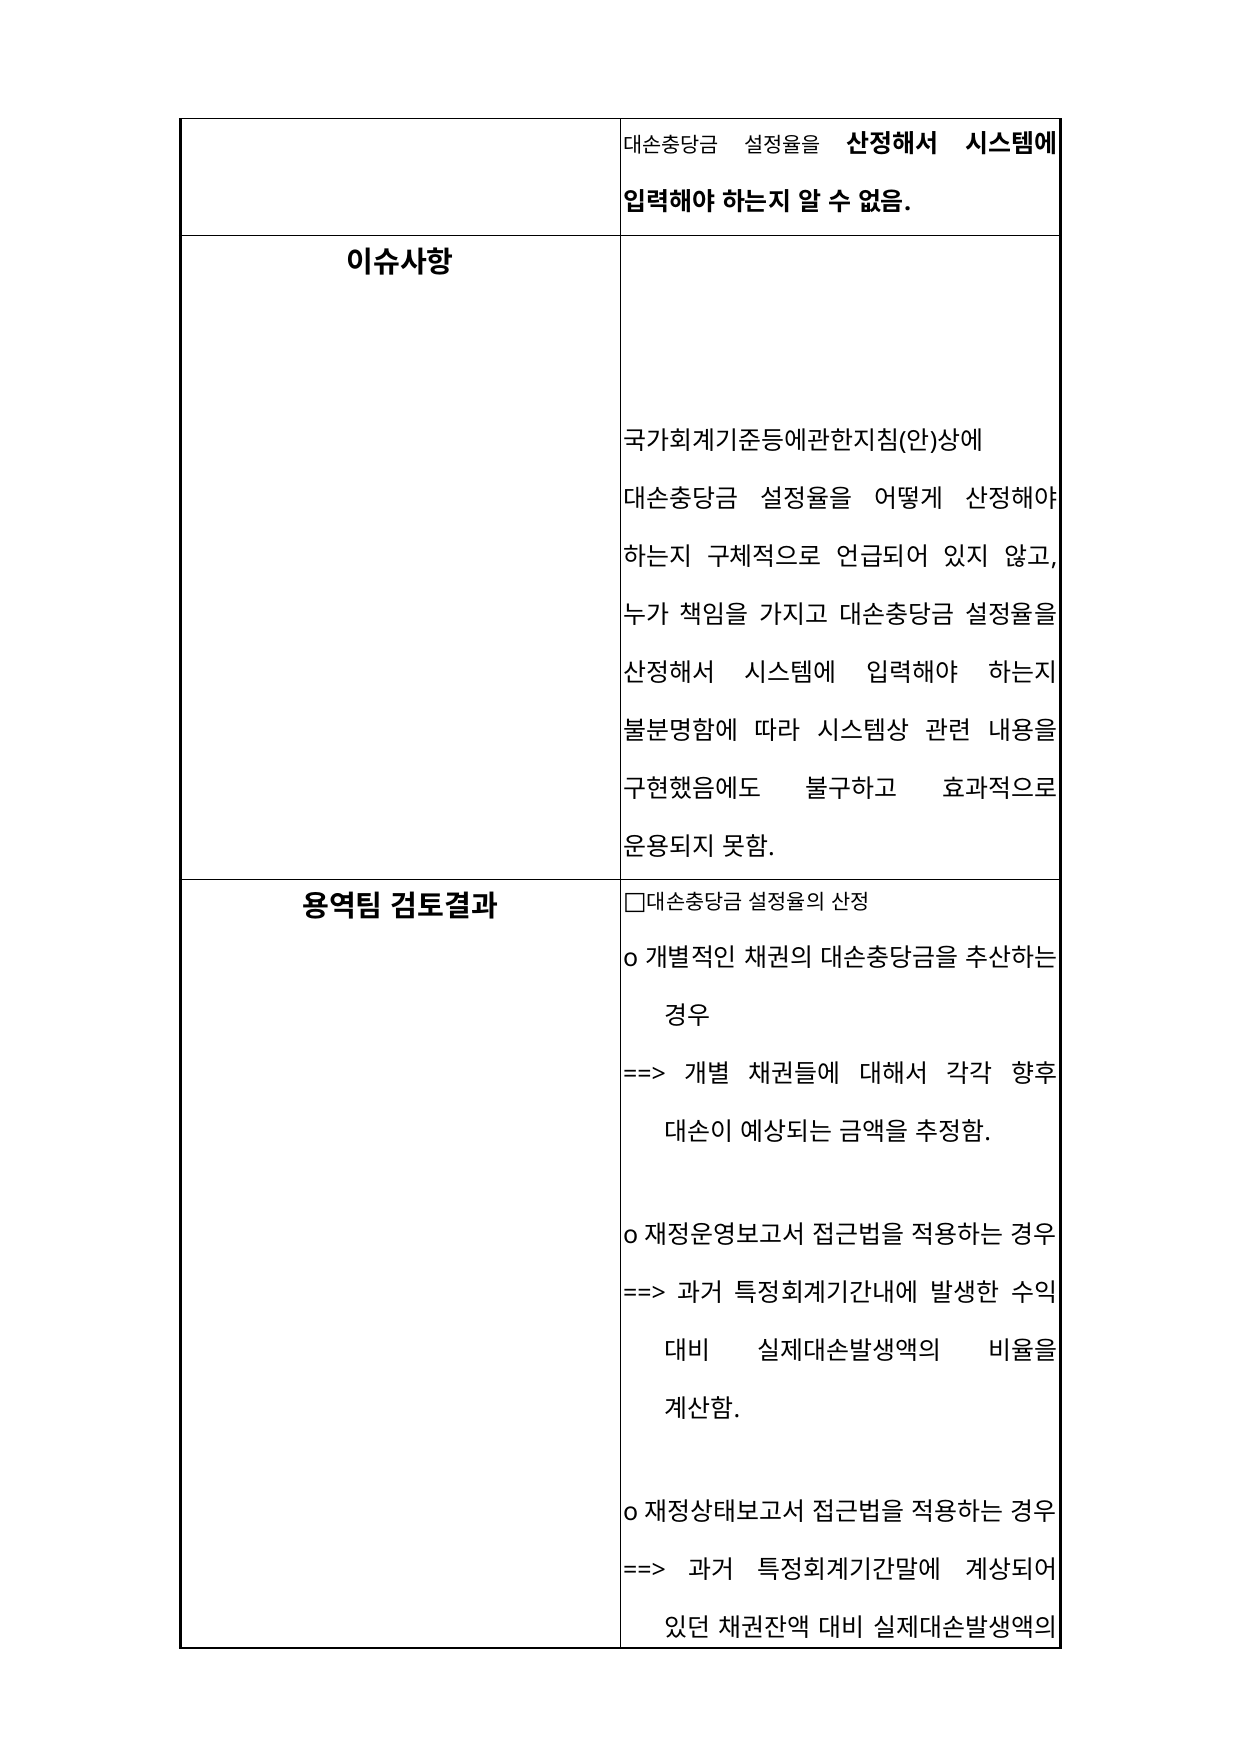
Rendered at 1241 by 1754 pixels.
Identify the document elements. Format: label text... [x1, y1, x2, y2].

table_cell □대손충당금 설정율의 산정 o 개별적인 채권의 대손충당금을 추산하는 경우 ==> 개별 채권들에 대해서 각각 향후 대손이 예상되는 금액을 추정함. o 재정운영보고서 접근법을 적용하는 경우 ==> 과거 특정회계기간내에 발생한 수익 대비 실제대손발생액의 비율을 계산함. o 재정상태보고서 접근법을 적용하는 경우 ==> 과거 특정회계기간말에 계상되어 있던 채권잔액 대비 실제대손발생액의 [621, 880, 1059, 1647]
table_cell 이슈사항 [182, 236, 620, 879]
table_cell [182, 119, 620, 235]
table_cell 국가회계기준등에관한지침(안)상에 대손충당금 설정율을 어떻게 산정해야 하는지 구체적으로 언급되어 있지 않고, 누가 책임을 가지고 대손충당금 설정율을 산정해서 시스템에 입력해야 하는지 불분명함에 따라 시스템상 관련 내용을 구현했음에도 불구하고 효과적으로 운용되지 못함. [621, 236, 1059, 879]
table_cell 대손충당금 설정율을 산정해서 시스템에 입력해야 하는지 알 수 없음. [621, 119, 1059, 235]
table_cell 용역팀 검토결과 [182, 880, 620, 1647]
